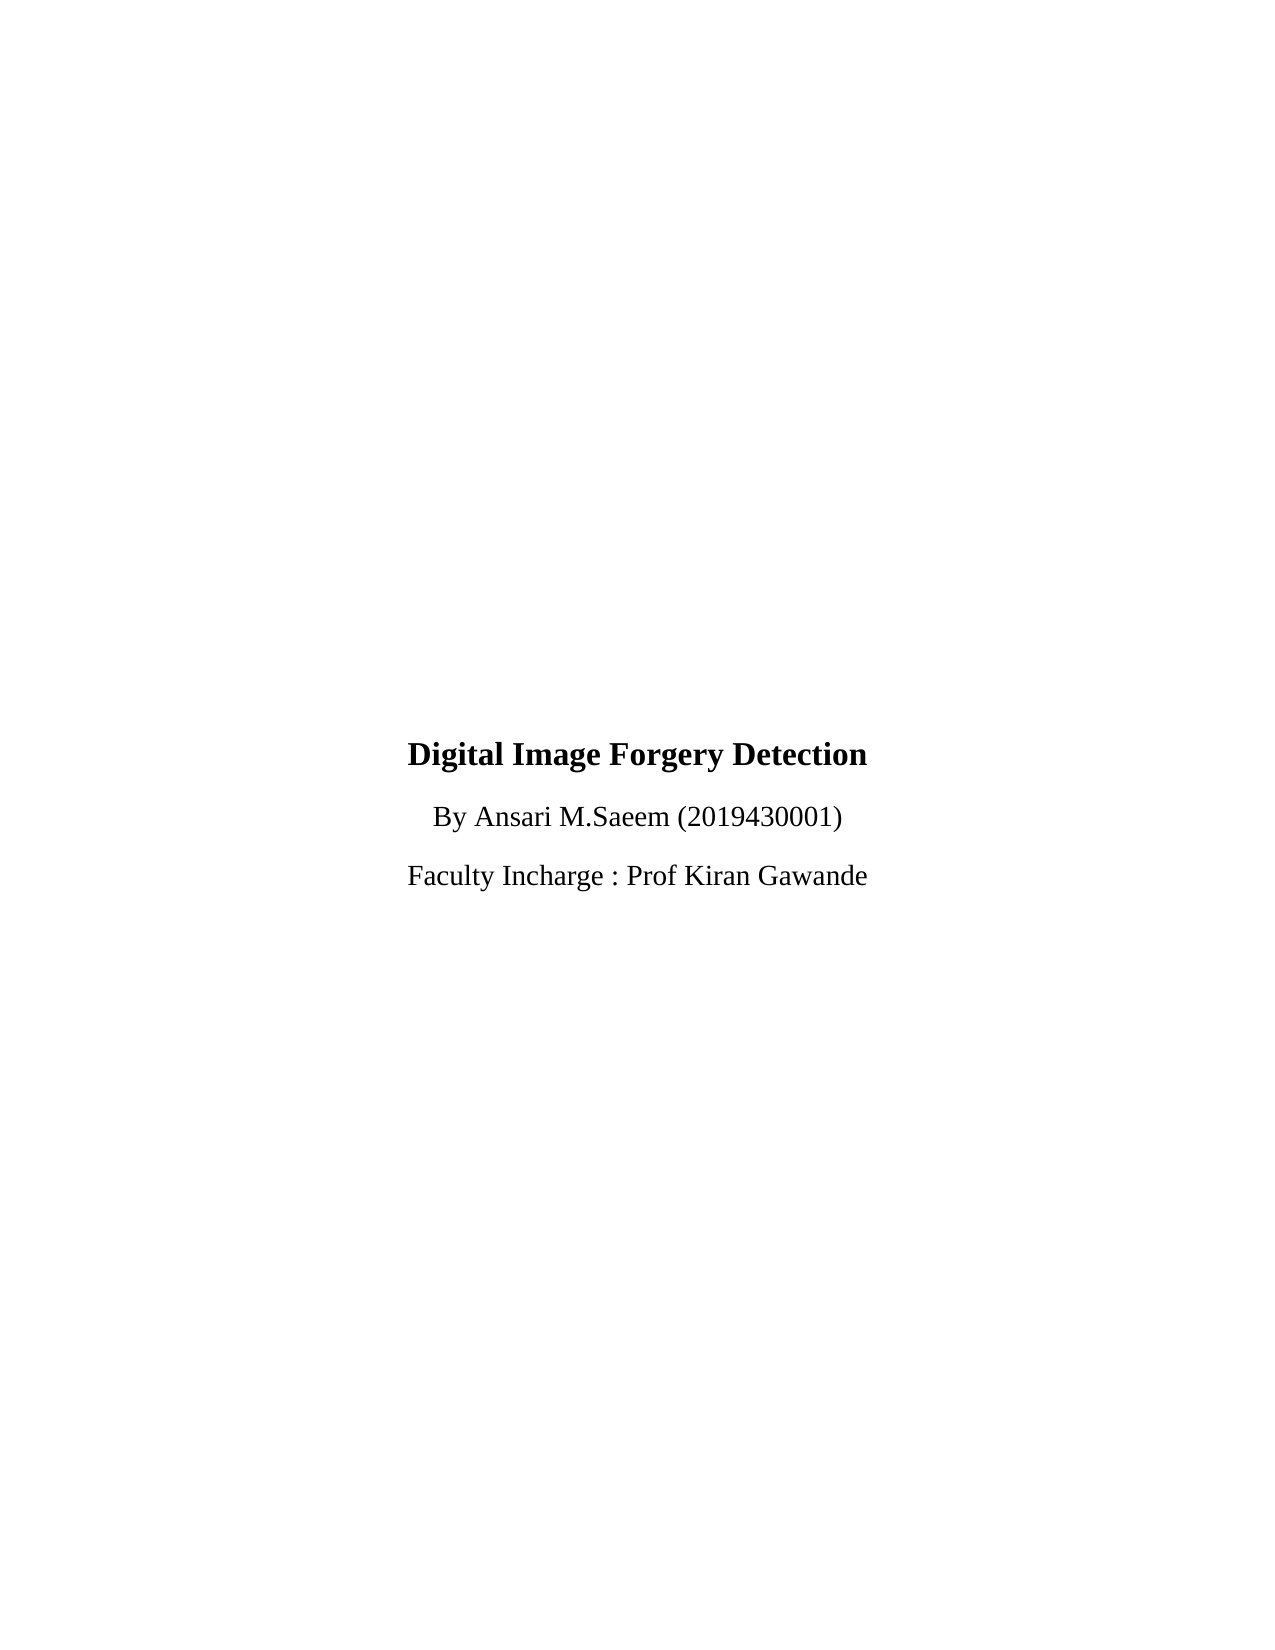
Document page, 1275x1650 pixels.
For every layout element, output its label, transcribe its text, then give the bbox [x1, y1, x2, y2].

text Digital Image Forgery Detection [150, 734, 1125, 772]
text By Ansari M.Saeem (2019430001) [150, 799, 1125, 832]
text Faculty Incharge : Prof Kiran Gawande [150, 858, 1125, 892]
